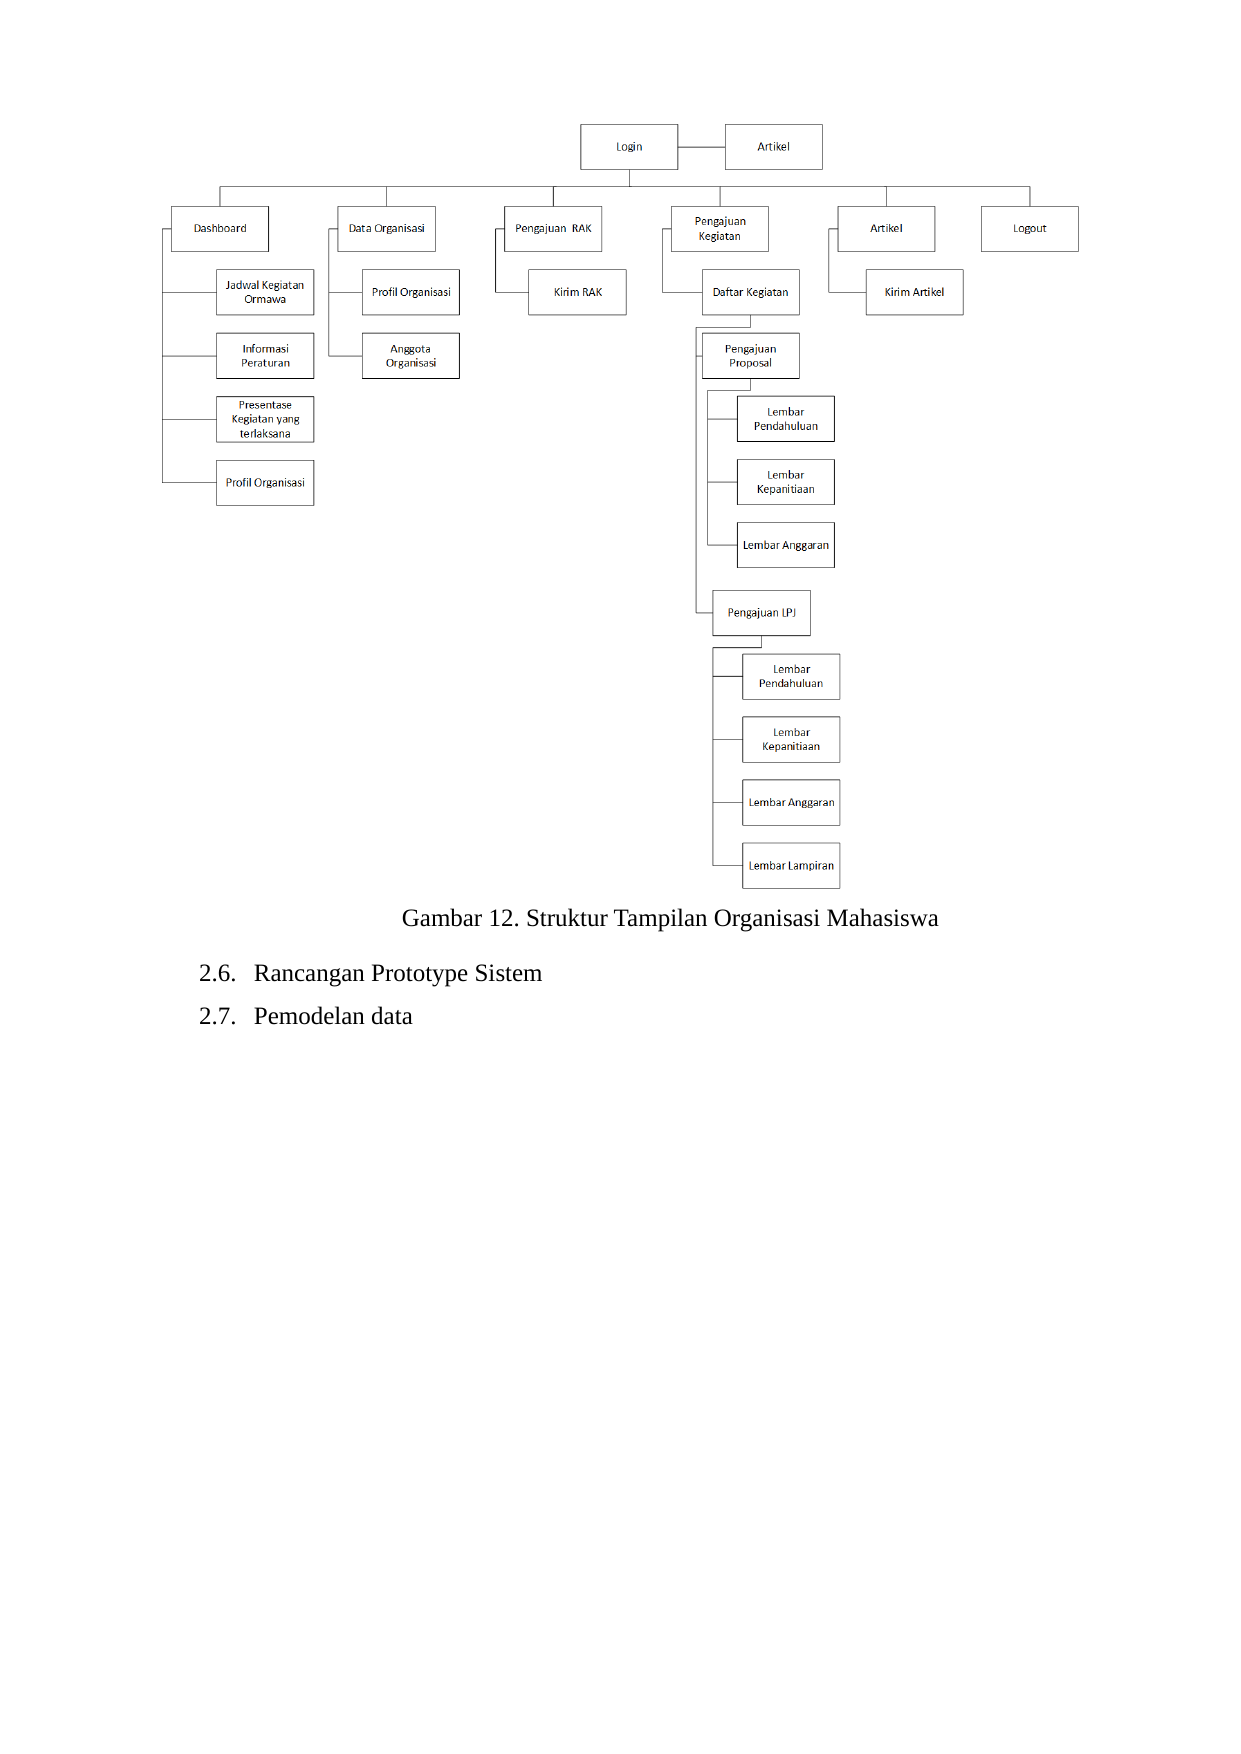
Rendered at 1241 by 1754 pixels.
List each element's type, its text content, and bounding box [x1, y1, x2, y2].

picture [161, 123, 1079, 889]
table_cell Metodologi Penelitian Metodologi Penelitian Waterfall sering dinamakan siklus hidup klasik, dimana hal ini menggambarkan pendekatan yang sistematis dan juga berurutan pada pengebangan perangkat lunak dimulai dengan spesifikasi kebutuhan pelanggan lalu berlanjut melalui tahap-tahap perencanaan, pemodelan, konstruksi serta penyerahan sistem kepada pelanggan sampai dengan pemeliharaan (Teduh Sanubari, Cahyo Prianto, 2020)⁠. Gambar 1. Metode Waterfall Adapun penjelasan waterfall sebagai berikut : Analisis kebutuhan Dalam penelitian ini melakukan observasi untuk menemukan letak permasalahan yang ada pada sistem yang berjalan, kebutuhan sistem dan solusi untuk mengatasi permasalahan yang ada pada sistem yang berjalan. Penulis melakukan wawancara dengan kepala bagian kemahasiswaan Universitas Banten Jaya, setelah melakukan observasi penulis mendapat informasi mengenai alur dari sistem yang berjalan dan hal yang dibutuhkan oleh penulis untuk membangun sistem monitoring Organisasi mahasiswa. Desain Sitem Pada tahap ini penulis mengadaptasi hasil dari analisis kebutuhan dalam bentuk desain, diantaranya UML yang digunakan untuk pemodelan perangkat lunak agar lebih mudah diimplementasikan kedalam sistem. Kemudian untuk perancangan database penulis menggunakan MySQL dan untuk memberi gambaran penulis membuat desain interface menggunakan pencil dan metode yang digunakan dalam pengujian yaitu black box. Penilisan Kode Program Setelah melalu tahap analisis dan desain selanjutnya masuk kedalam tahap pembuatan kode program yaitu penulis mengimplementasikan rancangan program dalam bahasa pemprograman PHP dan menggunakan framework CodeIgniter, sehingga semua fungsi dapat dijalankan oleh pengguna. Penerapan Pada tahap ini penulis melakukan pengujian terhadap sistem yang bertujuan untuk mengevaluasi atribut-atribut atau fungsionalitas sebuah sistem apakah sesuai dengan kebutuhan yang diinginkan. Pengujian Program da Pemeliharaan Tahap terakhir yaitu pendukung dan pemeliharaan melakukan pemeliharaan secara berkala dimulai dari mencadangkan database, perubahan struktur hardware, dan update fitur pada sistem. Analisis Sistem Berjalan Pada proses pelaksanaan pengajuan kegiatan organisasi mahasiswa di universitas Banten Jaya, mahasiswa sulit mendapatkan tanda tangan dengan pihak yang bersangkutan dalam pengajuan kegiatan organisasi mahasiswa baik itu karena kesalahan format pengajuan maupun sulitnya bertemu dengan pihak tersebut, waktu yang kurang efektif dalam pengajuan kegiatan, kurang disiplinnya mahasiswa dalam pengajuan kegiatan dan juga bagi pihak yang bersangkutan untuk menyimpan arsip data setiap pelaksanaan untuk dijadikan laporan pertanggungjawaban, pihak kampus dan mahasiswa lainnya yang kurang mengetahui setiap kegiatan mahasiswa sehingga kurangnya minat mahasiswa terhadap setiap kegiatan mahasiswa disetiap tahunnya. Untuk mengatasi masalah tersebut penulis akan membangun sebuah sistem “Rancang Bangun Sistem Informasi Monitoring Organisasi Mahasiswa di Universitas Banten Jaya berbasis website menggunkana framework CodeIgniter”. Dari analisa yang telah dilakukan terhadap kegiatan organisasi mahasiswa yang akan berjalan dikemudian hari, maka perancangan sistem ini dengan memanfaatkan teknologi aplikasi berbasis website yang dilakukan untuk dapat mengatasi berbagai masalah dan kendala yang ada pada sistem yang berjalan saat ini. Use case Sistem Berjalan Gambar 2. Usecase Sistem Berjalan Adapun penjabaran use case diagram sistem berjalan pada Gambar 2 dijelaskan pada Tabel 1. Tabel 1. Deskripsi Use Case Aktifity Sistem Berjalan Gambar 3. Aktifity Sistem Berjalan Pengajuan RAK Gambar 4. Aktifity Sistem Berjalan Pengajuan Proposal Squence Diagram Gambar 5. Squence Diagram Sistem Berjalan Pengajuan RAK Gambar 6. Squence Diagram Sistem Berjalan Pengajuan Proposal Adapun rancangan prototype sistem pada penelitian ini terdapat 6 struktur tampilan yaitu sebagai berikut : Struktur Tampilan Biro Akademik Struktur tampilan biro akademik ketika melakukan login terdapat tampilan menu dashboard, Data Organisasi, Persetujuan Kegiatan, Persetujuan Artikel, dan logout. Adapun penjabarannya disajikan pada Gambar 7. Gambar 7. Struktur Tampilan Biro Akademik Struktur Tampilan Kemahasiswaan Struktur tampilan kemahasiswaan ketika melakukan login terdapat tampilan menu Dashboard, Data Pengguna, Data Organisasi, Persetujuan Kegiatan, Pengumuman, dan logout. Adapun penjabarannya disajikan pada Gambar 8. Gambar 8. Struktur Tampilan Kemahasiswaan Struktur Tampilan Kepala Program Studi Struktur tampilan kepala program studi ketika melakukan login terdapat tampilan menu Dashboard, Data Organisasi, Persetujuan Kegiatan dan logout. Adapun penjabarannya disajikan pada Gambar 9. Gambar 9. Struktur Tampilan Kepala Program Studi Struktur Tampilan DPM Struktur tampilan kepala program studi ketika melakukan login terdapat tampilan menu Dashboard, Data Organisasi, Persetujuan RAK dan logout. Adapun penjabarannya disajikan pada Gambar 10. Gambar 10. Struktur Tampilan DPM Struktur Tampilan BEM Struktur tampilan kepala program studi ketika melakukan login terdapat tampilan menu Dashboard, Data Organisasi, Pengajuan Kegaiatn, Persetujuan Kegiatan dan logout. Adapun penjabarannya disajikan pada Gambar 11. Gambar 11. Struktur Tampilan BEM Struktur Tampilan Organisasi Mahasiswa Struktur tampilan kepala program studi ketika melakukan login terdapat tampilan menu Dashboard, Data Organisasi, Pengajuan Kegaiatn, dan logout. Adapun penjabarannya disajikan pada Gambar 12. Gambar 12. Struktur Tampilan Organisasi Mahasiswa Rancangan Prototype Sistem Pemodelan data Gambar 13. Pemodelan Data [118, 118, 1122, 1036]
